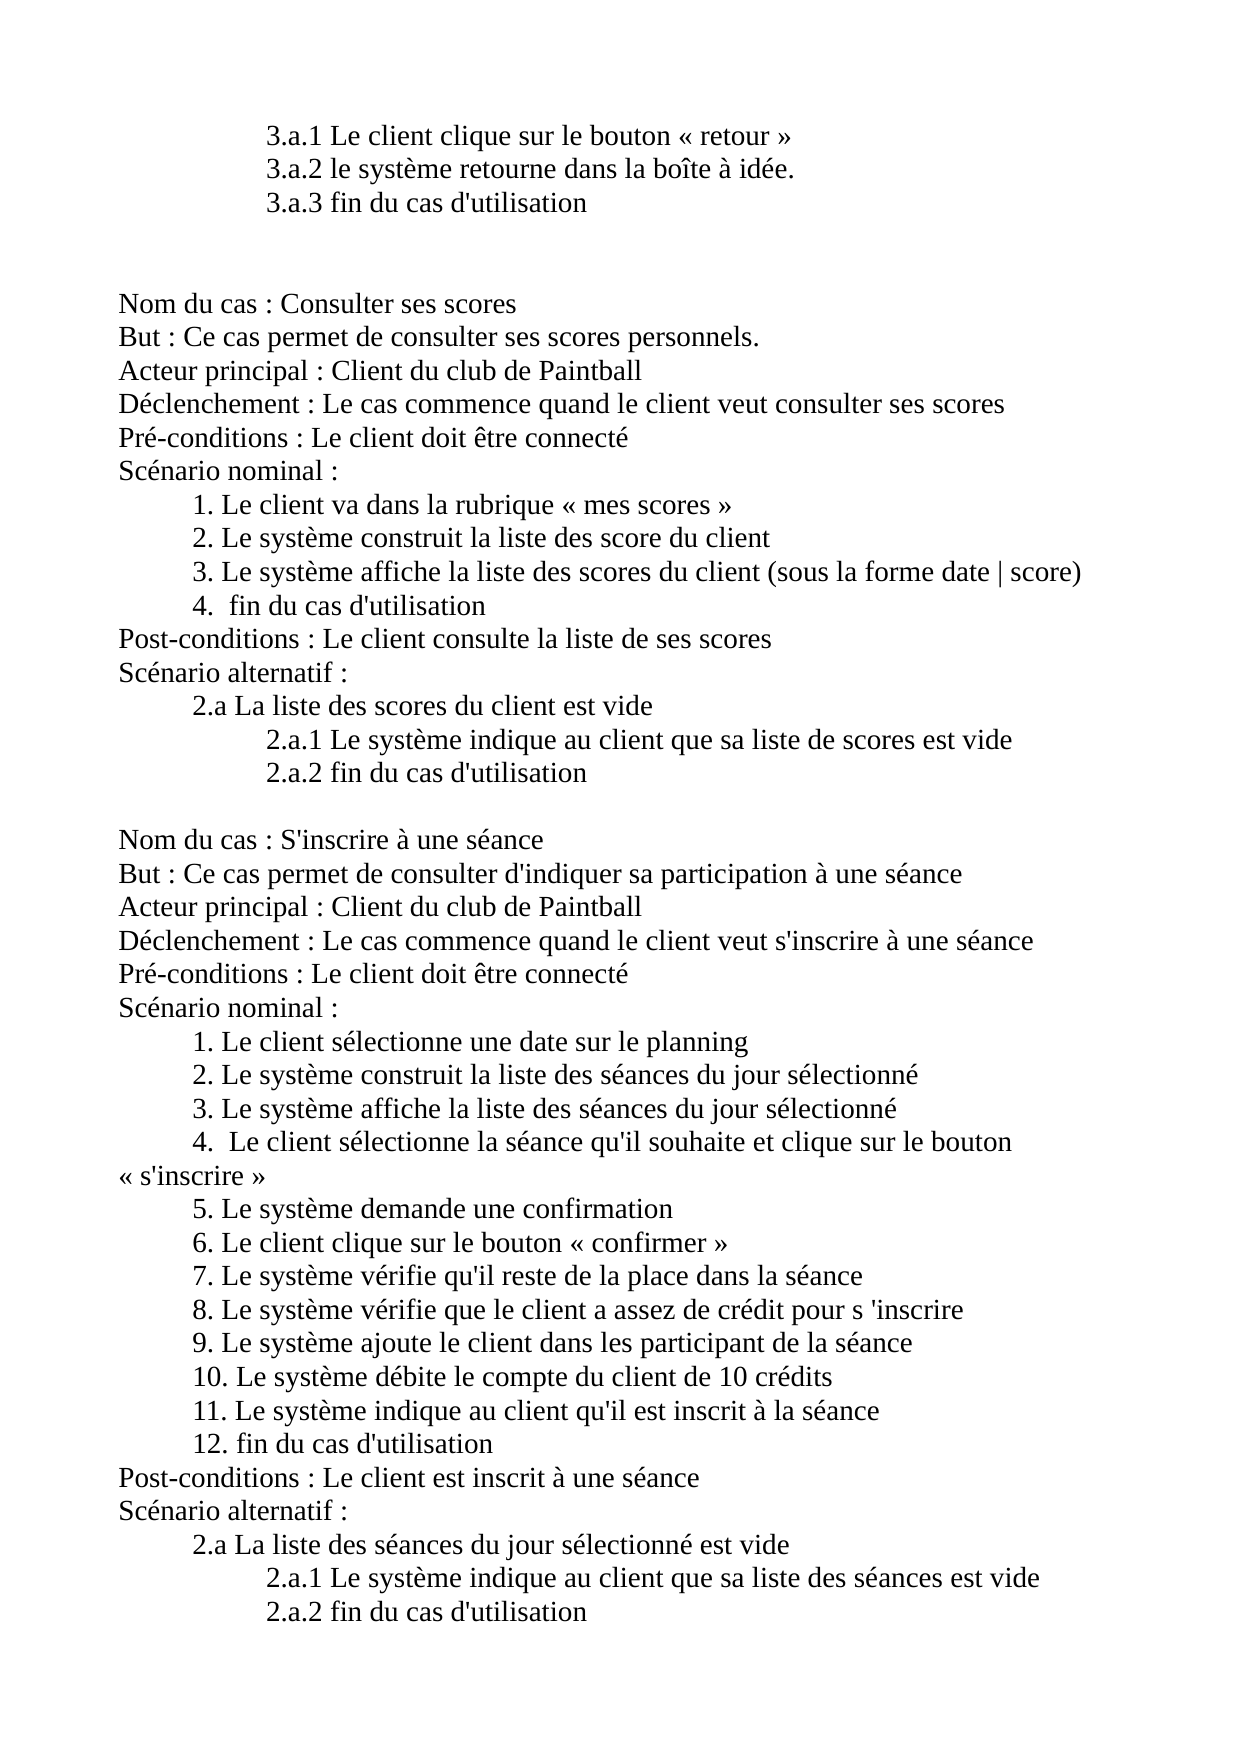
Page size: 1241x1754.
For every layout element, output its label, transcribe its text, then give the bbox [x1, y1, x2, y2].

text 2.a La liste des séances du jour sélectionné est vide [118, 1527, 1122, 1560]
text 2.a.2 fin du cas d'utilisation [118, 1594, 1122, 1627]
text Pré-conditions : Le client doit être connecté [118, 957, 1122, 990]
text 2.a.1 Le système indique au client que sa liste des séances est vide [118, 1560, 1122, 1594]
text 1. Le client sélectionne une date sur le planning [118, 1024, 1122, 1057]
text Scénario nominal : [118, 990, 1122, 1024]
text 2. Le système construit la liste des score du client [118, 521, 1122, 554]
text 12. fin du cas d'utilisation [118, 1426, 1122, 1460]
text 11. Le système indique au client qu'il est inscrit à la séance [118, 1393, 1122, 1426]
text 4. Le client sélectionne la séance qu'il souhaite et clique sur le bouton « s'inscrire » [118, 1124, 1122, 1191]
text 8. Le système vérifie que le client a assez de crédit pour s 'inscrire [118, 1292, 1122, 1326]
text 10. Le système débite le compte du client de 10 crédits [118, 1359, 1122, 1393]
text Scénario alternatif : [118, 1493, 1122, 1527]
text 2. Le système construit la liste des séances du jour sélectionné [118, 1057, 1122, 1091]
text 1. Le client va dans la rubrique « mes scores » [118, 487, 1122, 521]
text Pré-conditions : Le client doit être connecté [118, 420, 1122, 453]
text But : Ce cas permet de consulter ses scores personnels. [118, 319, 1122, 353]
text 2.a.2 fin du cas d'utilisation [118, 755, 1122, 789]
text 3.a.2 le système retourne dans la boîte à idée. [118, 152, 1122, 185]
text 2.a La liste des scores du client est vide [118, 688, 1122, 722]
text 6. Le client clique sur le bouton « confirmer » [118, 1225, 1122, 1258]
text Déclenchement : Le cas commence quand le client veut s'inscrire à une séance [118, 923, 1122, 957]
text 7. Le système vérifie qu'il reste de la place dans la séance [118, 1258, 1122, 1292]
text But : Ce cas permet de consulter d'indiquer sa participation à une séance [118, 856, 1122, 889]
text 3.a.3 fin du cas d'utilisation [118, 185, 1122, 219]
text Acteur principal : Client du club de Paintball [118, 353, 1122, 386]
text Post-conditions : Le client consulte la liste de ses scores [118, 621, 1122, 655]
text Nom du cas : Consulter ses scores [118, 286, 1122, 319]
text Acteur principal : Client du club de Paintball [118, 889, 1122, 923]
text Scénario alternatif : [118, 655, 1122, 688]
text Scénario nominal : [118, 453, 1122, 487]
text Déclenchement : Le cas commence quand le client veut consulter ses scores [118, 386, 1122, 420]
text 2.a.1 Le système indique au client que sa liste de scores est vide [118, 722, 1122, 755]
text 9. Le système ajoute le client dans les participant de la séance [118, 1326, 1122, 1359]
text 5. Le système demande une confirmation [118, 1191, 1122, 1225]
text 3. Le système affiche la liste des scores du client (sous la forme date | score) [118, 554, 1122, 588]
text 3.a.1 Le client clique sur le bouton « retour » [118, 118, 1122, 152]
text 4. fin du cas d'utilisation [118, 588, 1122, 621]
text Nom du cas : S'inscrire à une séance [118, 822, 1122, 856]
text 3. Le système affiche la liste des séances du jour sélectionné [118, 1091, 1122, 1124]
text Post-conditions : Le client est inscrit à une séance [118, 1460, 1122, 1493]
